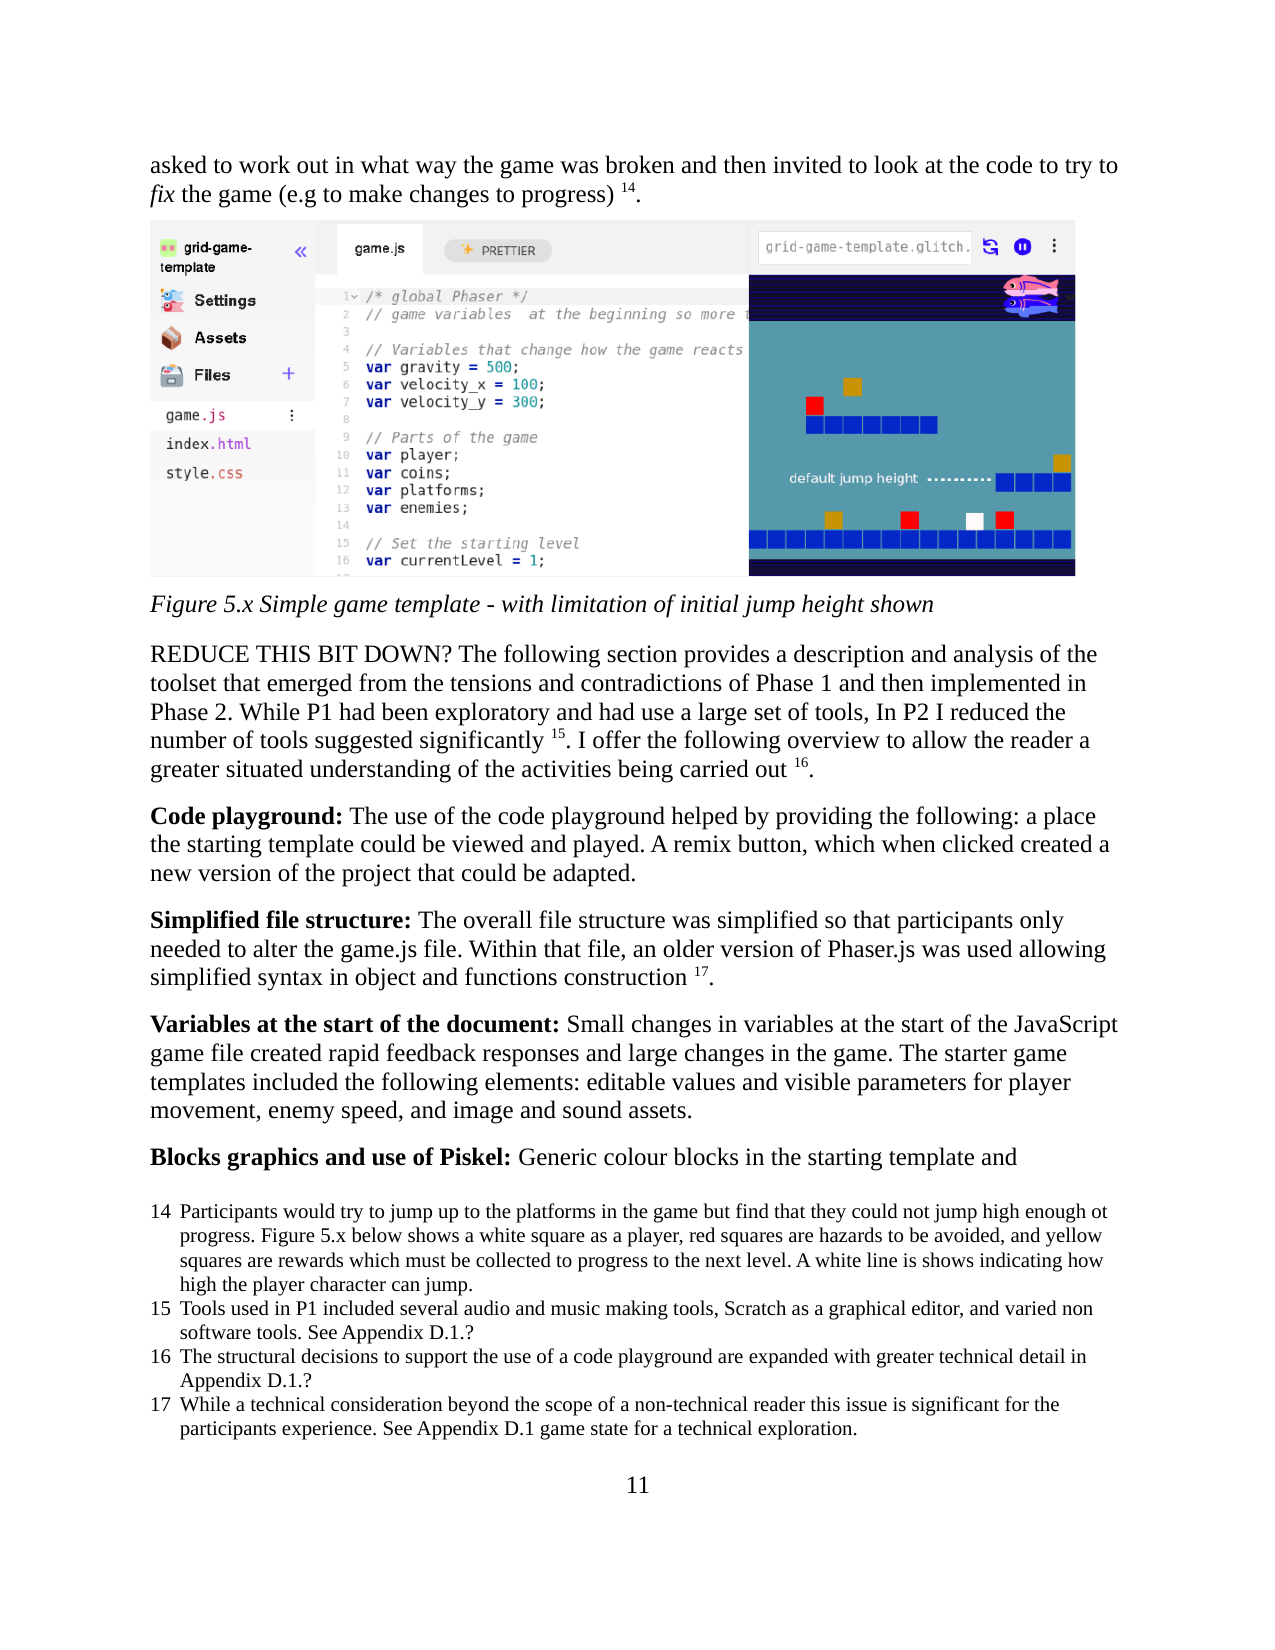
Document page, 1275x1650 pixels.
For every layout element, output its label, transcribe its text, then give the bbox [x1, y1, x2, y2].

text REDUCE THIS BIT DOWN? The following section provides a description and analysis of the toolset that emerged from the tensions and contradictions of Phase 1 and then implemented in Phase 2. While P1 had been exploratory and had use a large set of tools, In P2 I reduced the number of tools suggested significantly . I offer the following overview to allow the reader a greater situated understanding of the activities being carried out . [150, 639, 1125, 783]
text The structural decisions to support the use of a code playground are expanded with greater technical detail in Appendix D.1.? [150, 1344, 1125, 1392]
text Participants would try to jump up to the platforms in the game but find that they could not jump high enough ot progress. Figure 5.x below shows a white square as a player, red squares are hazards to be avoided, and yellow squares are rewards which must be collected to progress to the next level. A white line is shows indicating how high the player character can jump. [150, 1199, 1125, 1296]
text Blocks graphics and use of Piskel: Generic colour blocks in the starting template and [150, 1142, 1125, 1171]
text asked to work out in what way the game was broken and then invited to look at the code to try to fix the game (e.g to make changes to progress) . [150, 150, 1125, 207]
text Simplified file structure: The overall file structure was simplified so that participants only needed to alter the game.js file. Within that file, an older version of Phaser.js was used allowing simplified syntax in object and functions construction . [150, 905, 1125, 991]
text Variables at the start of the document: Small changes in variables at the start of the JavaScript game file created rapid feedback responses and large changes in the game. The starter game templates included the following elements: editable values and visible parameters for player movement, enemy speed, and image and sound assets. [150, 1009, 1125, 1124]
text While a technical consideration beyond the scope of a non-technical reader this issue is significant for the participants experience. See Appendix D.1 game state for a technical exploration. [150, 1392, 1125, 1440]
picture [150, 216, 1077, 577]
text Code playground: The use of the code playground helped by providing the following: a place the starting template could be viewed and played. A remix button, which when clicked created a new version of the project that could be adapted. [150, 801, 1125, 887]
text Figure 5.x Simple game template - with limitation of initial jump height shown [150, 589, 1125, 618]
text Tools used in P1 included several audio and music making tools, Scratch as a graphical editor, and varied non software tools. See Appendix D.1.? [150, 1296, 1125, 1344]
